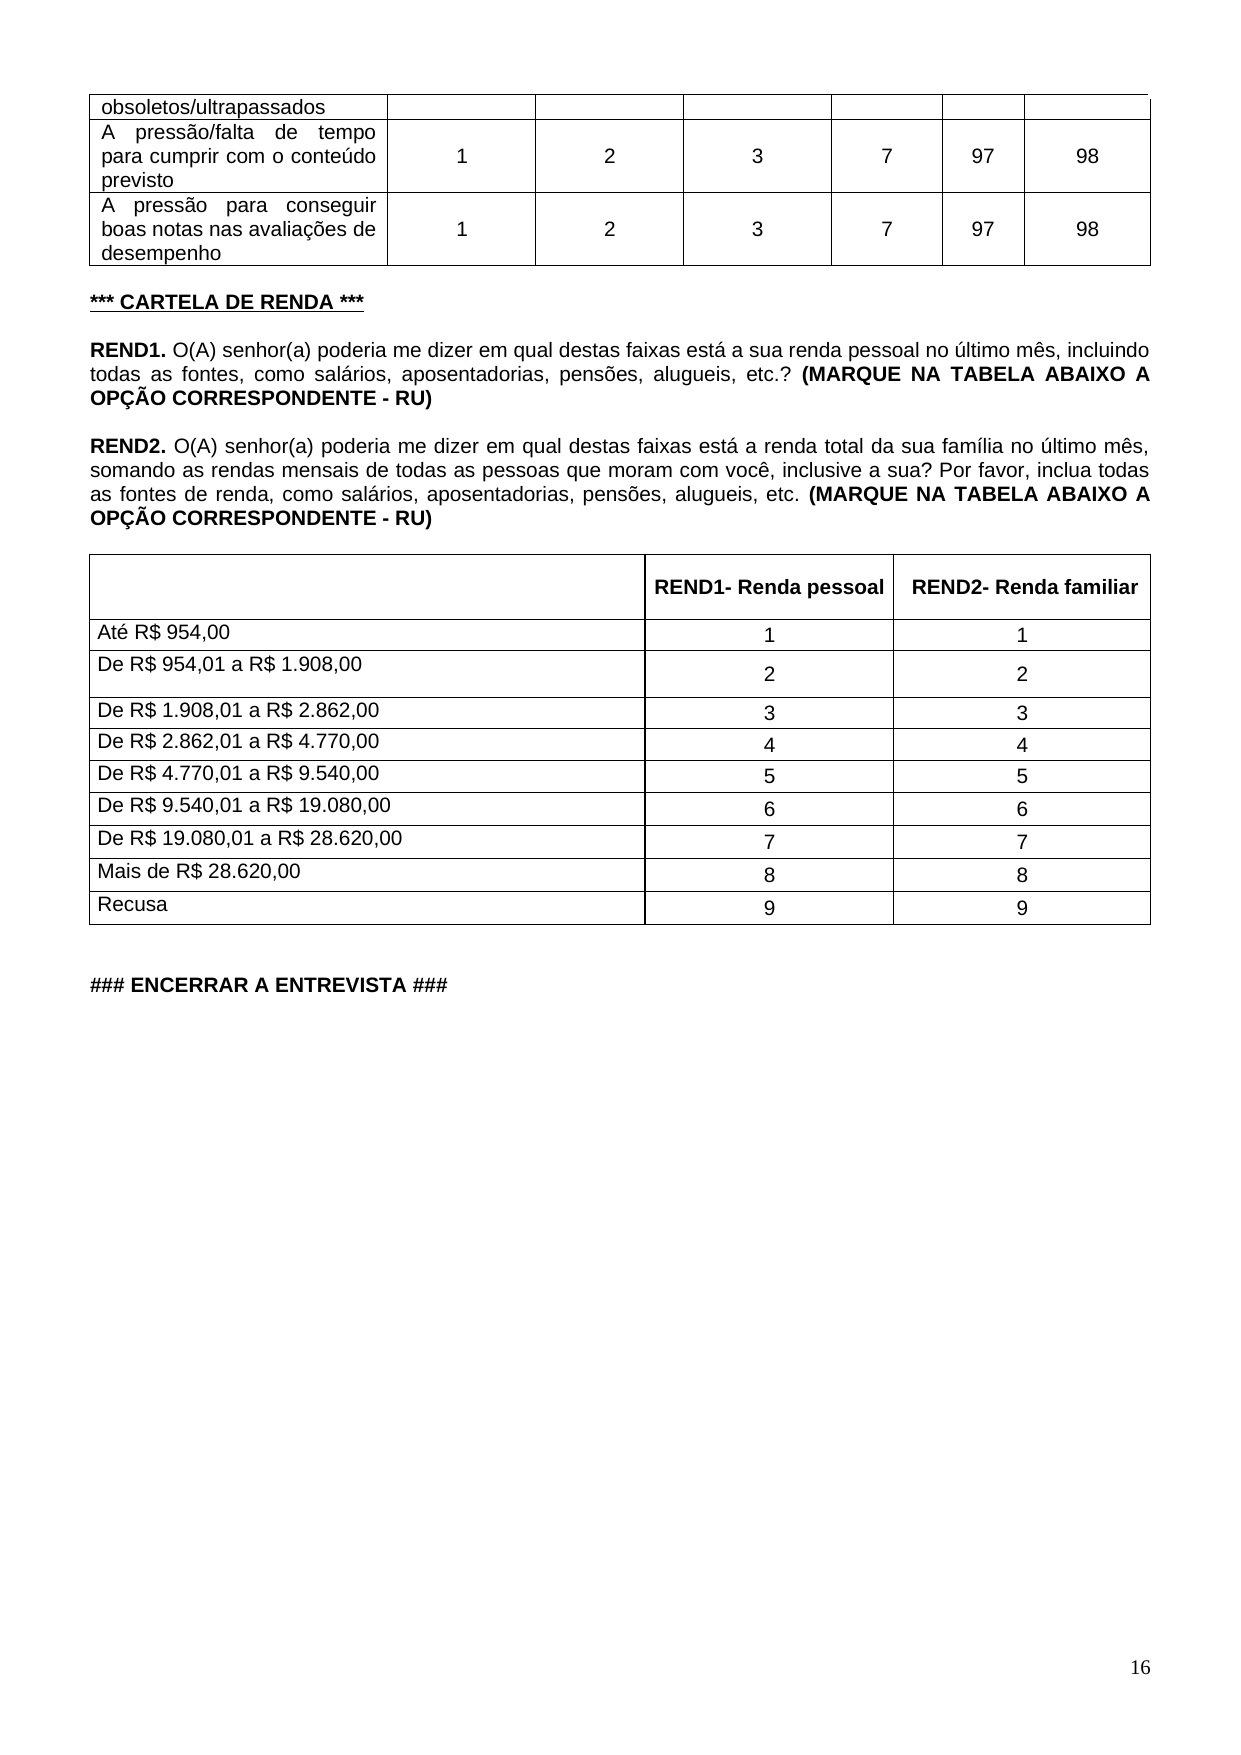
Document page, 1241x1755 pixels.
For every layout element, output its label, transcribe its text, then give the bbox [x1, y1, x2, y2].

table_cell 4 [646, 729, 893, 759]
table_cell 9 [646, 892, 893, 923]
table_cell [536, 95, 683, 119]
table_cell 3 [646, 698, 893, 728]
table_cell De R$ 19.080,01 a R$ 28.620,00 [90, 826, 644, 858]
table_cell Recusa [90, 892, 644, 923]
table_cell 6 [894, 793, 1150, 825]
table_cell De R$ 4.770,01 a R$ 9.540,00 [90, 761, 644, 792]
table_cell [684, 95, 831, 119]
table_cell [388, 95, 535, 119]
table_cell 7 [832, 193, 942, 265]
table_cell 1 [388, 120, 535, 192]
table_cell 97 [943, 120, 1024, 192]
table_cell 98 [1025, 193, 1150, 265]
table_cell 7 [646, 826, 893, 858]
table_cell [832, 95, 942, 119]
table_cell 3 [684, 120, 831, 192]
text ### ENCERRAR A ENTREVISTA ### [90, 972, 1151, 996]
text *** CARTELA DE RENDA *** [90, 290, 1151, 314]
table_cell 97 [943, 193, 1024, 265]
table_cell De R$ 1.908,01 a R$ 2.862,00 [90, 698, 644, 728]
table_cell 2 [536, 193, 683, 265]
table_cell 2 [894, 651, 1150, 697]
table_cell 98 [1025, 120, 1150, 192]
table_cell A pressão para conseguir boas notas nas avaliações de desempenho [90, 193, 387, 265]
table_cell obsoletos/ultrapassados [90, 95, 387, 119]
text REND1. O(A) senhor(a) poderia me dizer em qual destas faixas está a sua renda pessoal no último mês, incluindo todas as fontes, como salários, aposentadorias, pensões, alugueis, etc.? (MARQUE NA TABELA ABAIXO A OPÇÃO CORRESPONDENTE - RU) [90, 338, 1151, 410]
table_cell 5 [646, 761, 893, 792]
table_cell 6 [646, 793, 893, 825]
table_cell 7 [832, 120, 942, 192]
table_cell 1 [894, 620, 1150, 650]
table_header REND2- Renda familiar [894, 555, 1150, 619]
table_header REND1- Renda pessoal [646, 555, 893, 619]
table_cell Mais de R$ 28.620,00 [90, 859, 644, 891]
table_cell De R$ 2.862,01 a R$ 4.770,00 [90, 729, 644, 759]
table_cell 1 [646, 620, 893, 650]
table_cell 5 [894, 761, 1150, 792]
table_header [90, 555, 644, 619]
table_cell 9 [894, 892, 1150, 923]
table_cell 3 [894, 698, 1150, 728]
table_cell [1025, 95, 1150, 119]
text REND2. O(A) senhor(a) poderia me dizer em qual destas faixas está a renda total da sua família no último mês, somando as rendas mensais de todas as pessoas que moram com você, inclusive a sua? Por favor, inclua todas as fontes de renda, como salários, aposentadorias, pensões, alugueis, etc. (MARQUE NA TABELA ABAIXO A OPÇÃO CORRESPONDENTE - RU) [90, 434, 1151, 529]
table_cell 8 [646, 859, 893, 891]
table_cell 1 [388, 193, 535, 265]
table_cell 2 [646, 651, 893, 697]
table_cell [943, 95, 1024, 119]
table_cell 3 [684, 193, 831, 265]
table_cell Até R$ 954,00 [90, 620, 644, 650]
table_cell 2 [536, 120, 683, 192]
table_cell De R$ 9.540,01 a R$ 19.080,00 [90, 793, 644, 825]
table_cell A pressão/falta de tempo para cumprir com o conteúdo previsto [90, 120, 387, 192]
table_cell 4 [894, 729, 1150, 759]
table_cell De R$ 954,01 a R$ 1.908,00 [90, 651, 644, 697]
table_cell 7 [894, 826, 1150, 858]
table_cell 8 [894, 859, 1150, 891]
